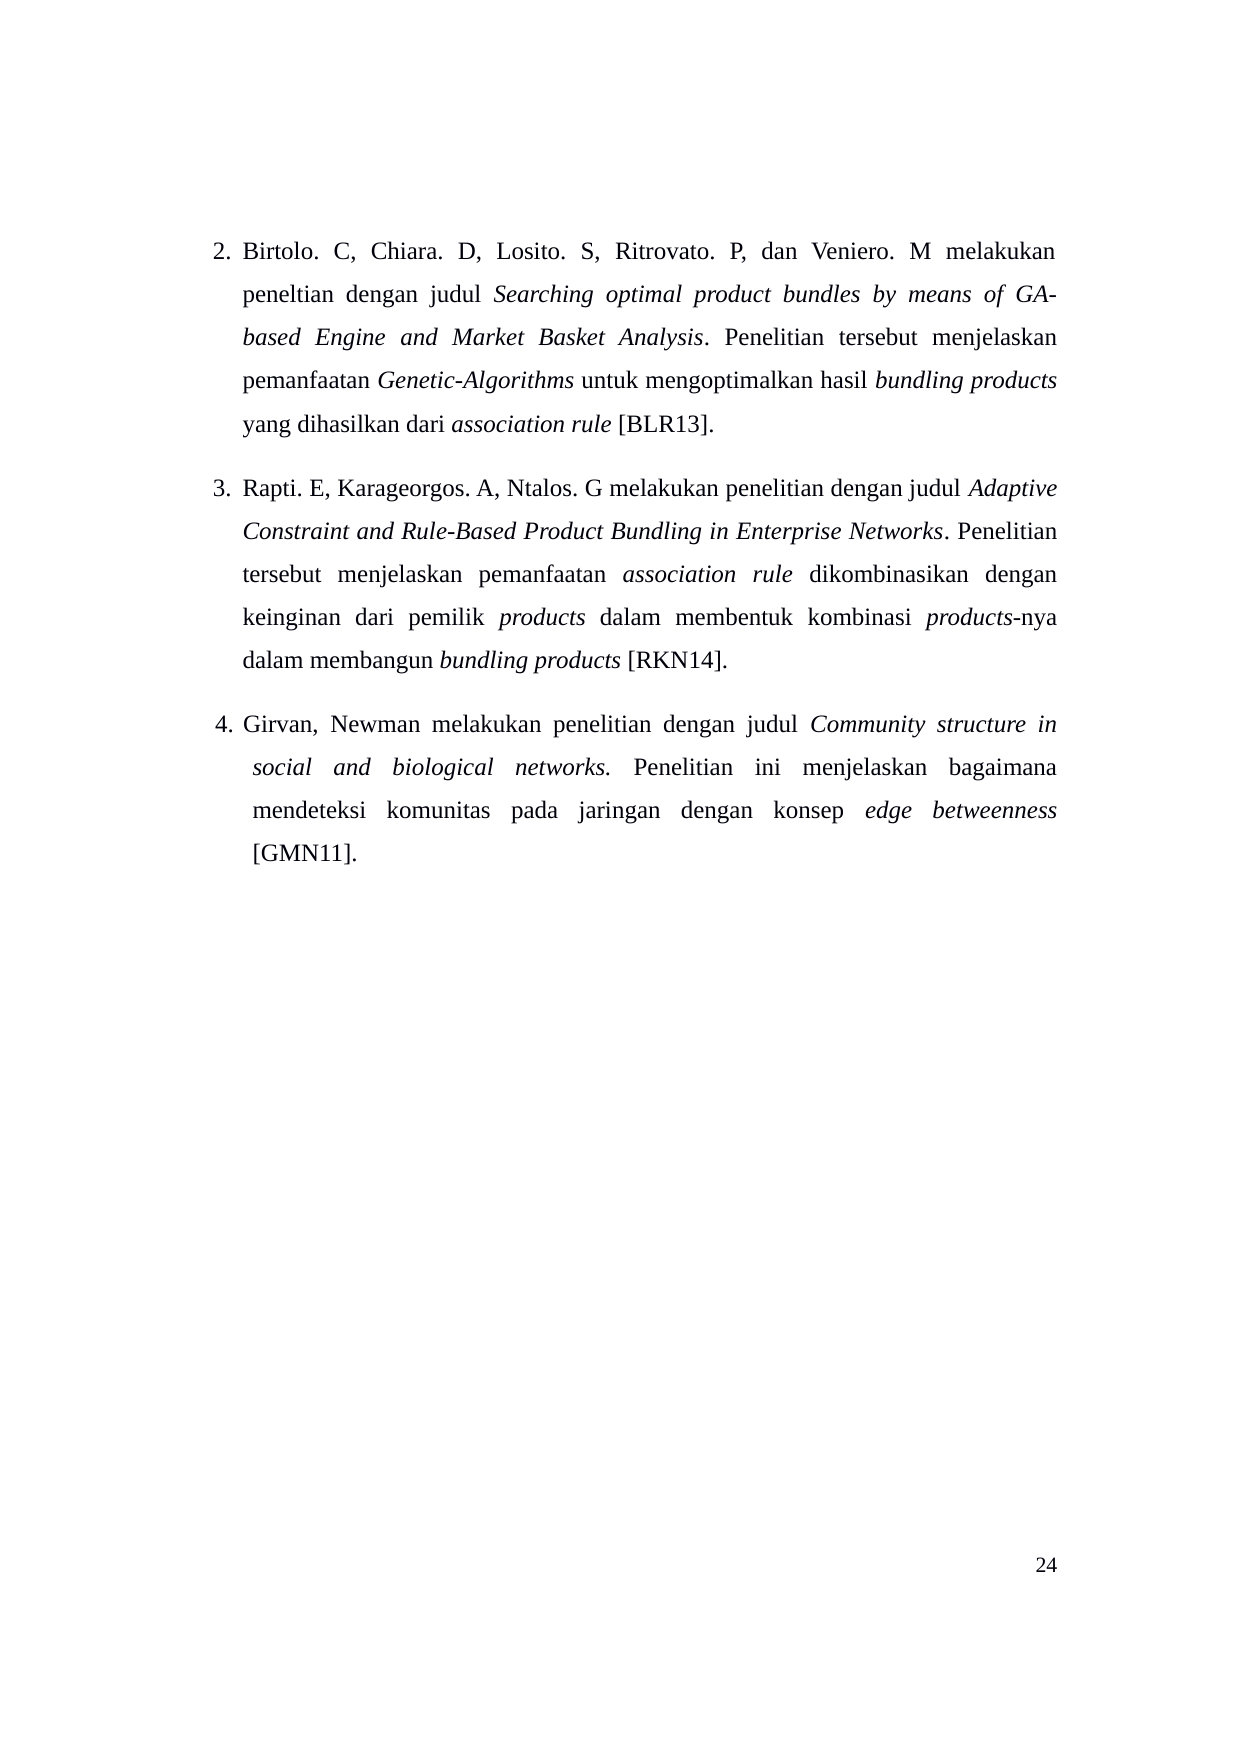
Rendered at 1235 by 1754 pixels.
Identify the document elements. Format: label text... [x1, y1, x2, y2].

list Rapti. E, Karageorgos. A, Ntalos. G melakukan penelitian dengan judul Adaptive Constraint and Rule-Based Product Bundling in Enterprise Networks. Penelitian tersebut menjelaskan pemanfaatan association rule dikombinasikan dengan keinginan dari pemilik products dalam membentuk kombinasi products-nya dalam membangun bundling products [RKN14]. [213, 473, 1057, 674]
list Girvan, Newman melakukan penelitian dengan judul Community structure in social and biological networks. Penelitian ini menjelaskan bagaimana mendeteksi komunitas pada jaringan dengan konsep edge betweenness [GMN11]. [215, 709, 1057, 867]
list Birtolo. C, Chiara. D, Losito. S, Ritrovato. P, dan Veniero. M melakukan peneltian dengan judul Searching optimal product bundles by means of GA-based Engine and Market Basket Analysis. Penelitian tersebut menjelaskan pemanfaatan Genetic-Algorithms untuk mengoptimalkan hasil bundling products yang dihasilkan dari association rule [BLR13]. [213, 236, 1057, 437]
